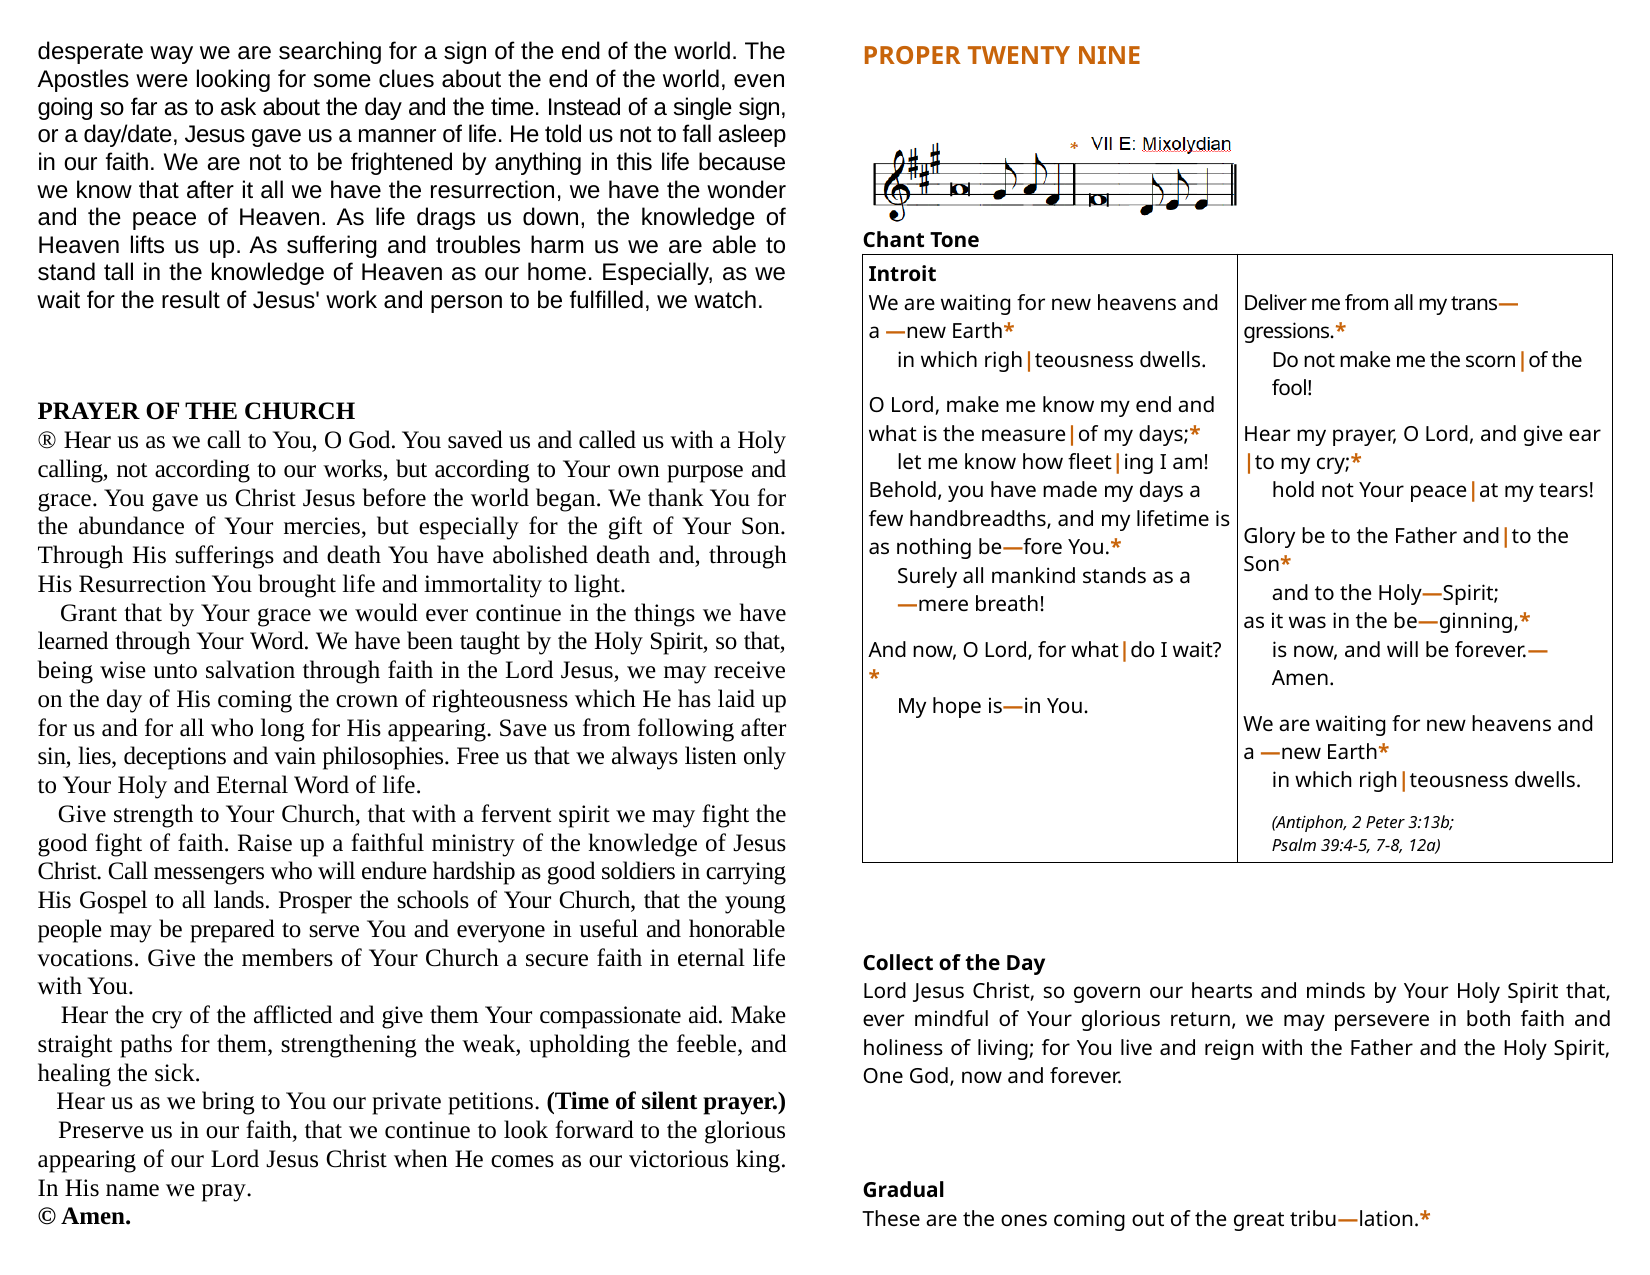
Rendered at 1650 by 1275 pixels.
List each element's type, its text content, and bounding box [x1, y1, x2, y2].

text These are the ones coming out of the great tribu—lation.* [862, 1204, 1612, 1232]
text PROPER TWENTY NINE [862, 37, 1612, 72]
text Grant that by Your grace we would ever continue in the things we have learned through Your Word. We have been taught by the Holy Spirit, so that, being wise unto salvation through faith in the Lord Jesus, we may receive on the day of His coming the crown of righteousness which He has laid up for us and for all who long for His appearing. Save us from following after sin, lies, deceptions and vain philosophies. Free us that we always listen only to Your Holy and Eternal Word of life. [37, 598, 787, 799]
text Hear the cry of the afflicted and give them Your compassionate aid. Make straight paths for them, strengthening the weak, upholding the feeble, and healing the sick. [37, 1000, 787, 1086]
text Lord Jesus Christ, so govern our hearts and minds by Your Holy Spirit that, ever mindful of Your glorious return, we may persevere in both faith and holiness of living; for You live and reign with the Father and the Holy Spirit, One God, now and forever. [862, 976, 1612, 1090]
text © Amen. [37, 1201, 787, 1230]
text Chant Tone [862, 100, 1612, 253]
text desperate way we are searching for a sign of the end of the world. The Apostles were looking for some clues about the end of the world, even going so far as to ask about the day and the time. Instead of a single sign, or a day/date, Jesus gave us a manner of life. He told us not to fall asleep in our faith. We are not to be frightened by anything in this life because we know that after it all we have the resurrection, we have the wonder and the peace of Heaven. As life drags us down, the knowledge of Heaven lifts us up. As suffering and troubles harm us we are able to stand tall in the knowledge of Heaven as our home. Especially, as we wait for the result of Jesus' work and person to be fulfilled, we watch. [37, 37, 787, 313]
text Collect of the Day [862, 948, 1612, 976]
text Preserve us in our faith, that we continue to look forward to the glorious appearing of our Lord Jesus Christ when He comes as our victorious king. In His name we pray. [37, 1115, 787, 1201]
text Hear us as we bring to You our private petitions. (Time of silent prayer.) [37, 1086, 787, 1115]
text Give strength to Your Church, that with a fervent spirit we may fight the good fight of faith. Raise up a faithful ministry of the knowledge of Jesus Christ. Call messengers who will endure hardship as good soldiers in carrying His Gospel to all lands. Prosper the schools of Your Church, that the young people may be prepared to serve You and everyone in useful and honorable vocations. Give the members of Your Church a secure faith in eternal life with You. [37, 799, 787, 1000]
table_header Introit We are waiting for new heavens and a —new Earth* in which righ|teousness dwells. O Lord, make me know my end and what is the measure|of my days;* let me know how fleet|ing I am! Behold, you have made my days a few handbreadths, and my lifetime is as nothing be—fore You.* Surely all mankind stands as a —mere breath! And now, O Lord, for what|do I wait?* My hope is—in You. [863, 255, 1237, 862]
picture [870, 135, 1240, 225]
text ® Hear us as we call to You, O God. You saved us and called us with a Holy calling, not according to our works, but according to Your own purpose and grace. You gave us Christ Jesus before the world began. We thank You for the abundance of Your mercies, but especially for the gift of Your Son. Through His sufferings and death You have abolished death and, through His Resurrection You brought life and immortality to light. [37, 425, 787, 598]
text Gradual [862, 1175, 1612, 1204]
text PRAYER OF THE CHURCH [37, 396, 787, 425]
table_header Deliver me from all my trans—gressions.* Do not make me the scorn|of the fool! Hear my prayer, O Lord, and give ear |to my cry;* hold not Your peace|at my tears! Glory be to the Father and|to the Son* and to the Holy—Spirit; as it was in the be—ginning,* is now, and will be forever.—Amen. We are waiting for new heavens and a —new Earth* in which righ|teousness dwells. (Antiphon, 2 Peter 3:13b; Psalm 39:4-5, 7-8, 12a) [1238, 255, 1612, 862]
